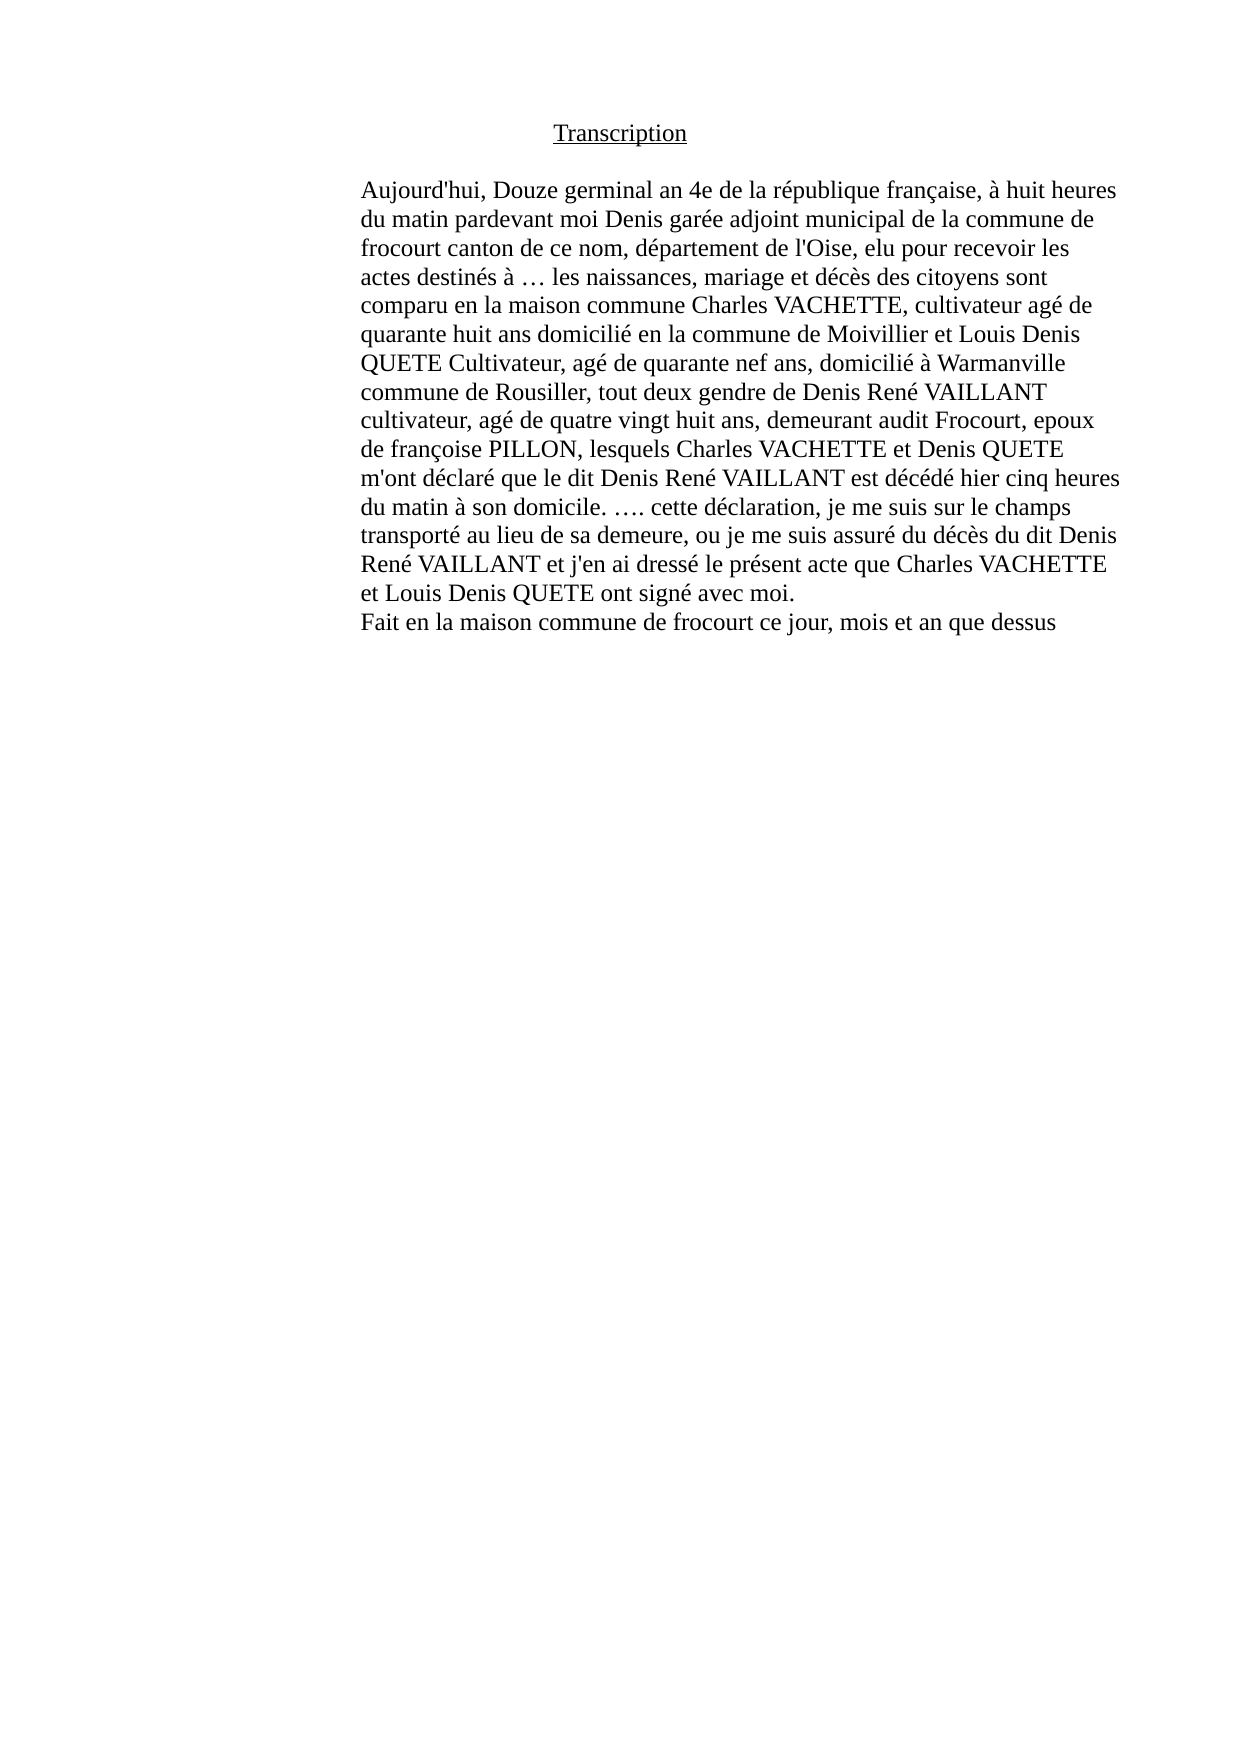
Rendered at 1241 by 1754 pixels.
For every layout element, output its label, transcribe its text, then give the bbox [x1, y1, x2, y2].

text Fait en la maison commune de frocourt ce jour, mois et an que dessus [360, 607, 1122, 636]
text Transcription [118, 118, 1122, 147]
text Aujourd'hui, Douze germinal an 4e de la république française, à huit heures du matin pardevant moi Denis garée adjoint municipal de la commune de frocourt canton de ce nom, département de l'Oise, elu pour recevoir les actes destinés à … les naissances, mariage et décès des citoyens sont comparu en la maison commune Charles VACHETTE, cultivateur agé de quarante huit ans domicilié en la commune de Moivillier et Louis Denis QUETE Cultivateur, agé de quarante nef ans, domicilié à Warmanville commune de Rousiller, tout deux gendre de Denis René VAILLANT cultivateur, agé de quatre vingt huit ans, demeurant audit Frocourt, epoux de françoise PILLON, lesquels Charles VACHETTE et Denis QUETE m'ont déclaré que le dit Denis René VAILLANT est décédé hier cinq heures du matin à son domicile. …. cette déclaration, je me suis sur le champs transporté au lieu de sa demeure, ou je me suis assuré du décès du dit Denis René VAILLANT et j'en ai dressé le présent acte que Charles VACHETTE et Louis Denis QUETE ont signé avec moi. [360, 176, 1122, 607]
